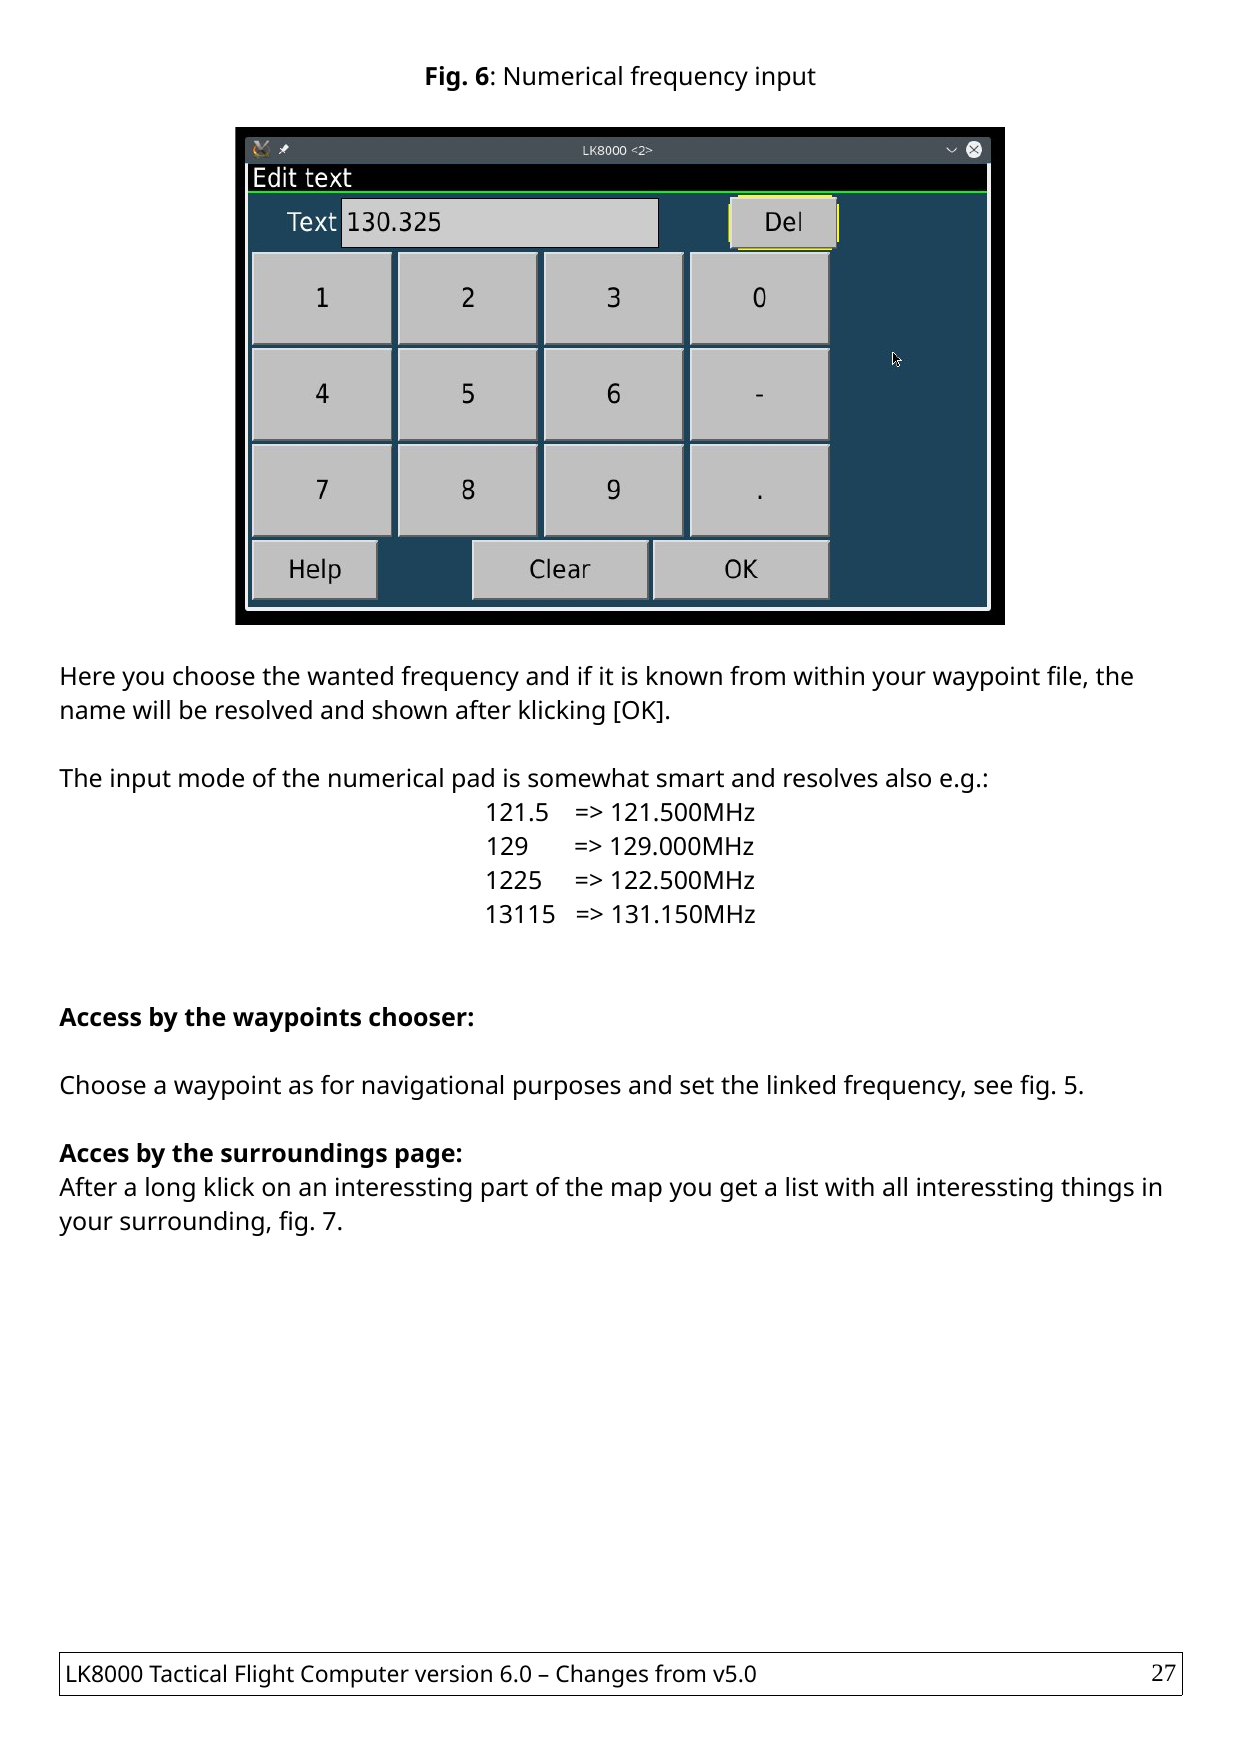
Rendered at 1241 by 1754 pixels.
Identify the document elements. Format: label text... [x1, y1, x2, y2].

text Here you choose the wanted frequency and if it is known from within your waypoint file, the name will be resolved and shown after klicking [OK]. [59, 658, 1181, 727]
text Choose a waypoint as for navigational purposes and set the linked frequency, see fig. 5. [59, 1067, 1181, 1101]
picture [235, 127, 1005, 625]
text Acces by the surroundings page: [59, 1135, 1181, 1169]
text 121.5 => 121.500MHz [59, 795, 1181, 829]
text Fig. 6: Numerical frequency input [59, 59, 1181, 93]
text 13115 => 131.150MHz [59, 897, 1181, 931]
text 129 => 129.000MHz [59, 829, 1181, 863]
text Access by the waypoints chooser: [59, 999, 1181, 1033]
text After a long klick on an interessting part of the map you get a list with all interessting things in your surrounding, fig. 7. [59, 1169, 1181, 1238]
text The input mode of the numerical pad is somewhat smart and resolves also e.g.: [59, 761, 1181, 795]
text 1225 => 122.500MHz [59, 863, 1181, 897]
